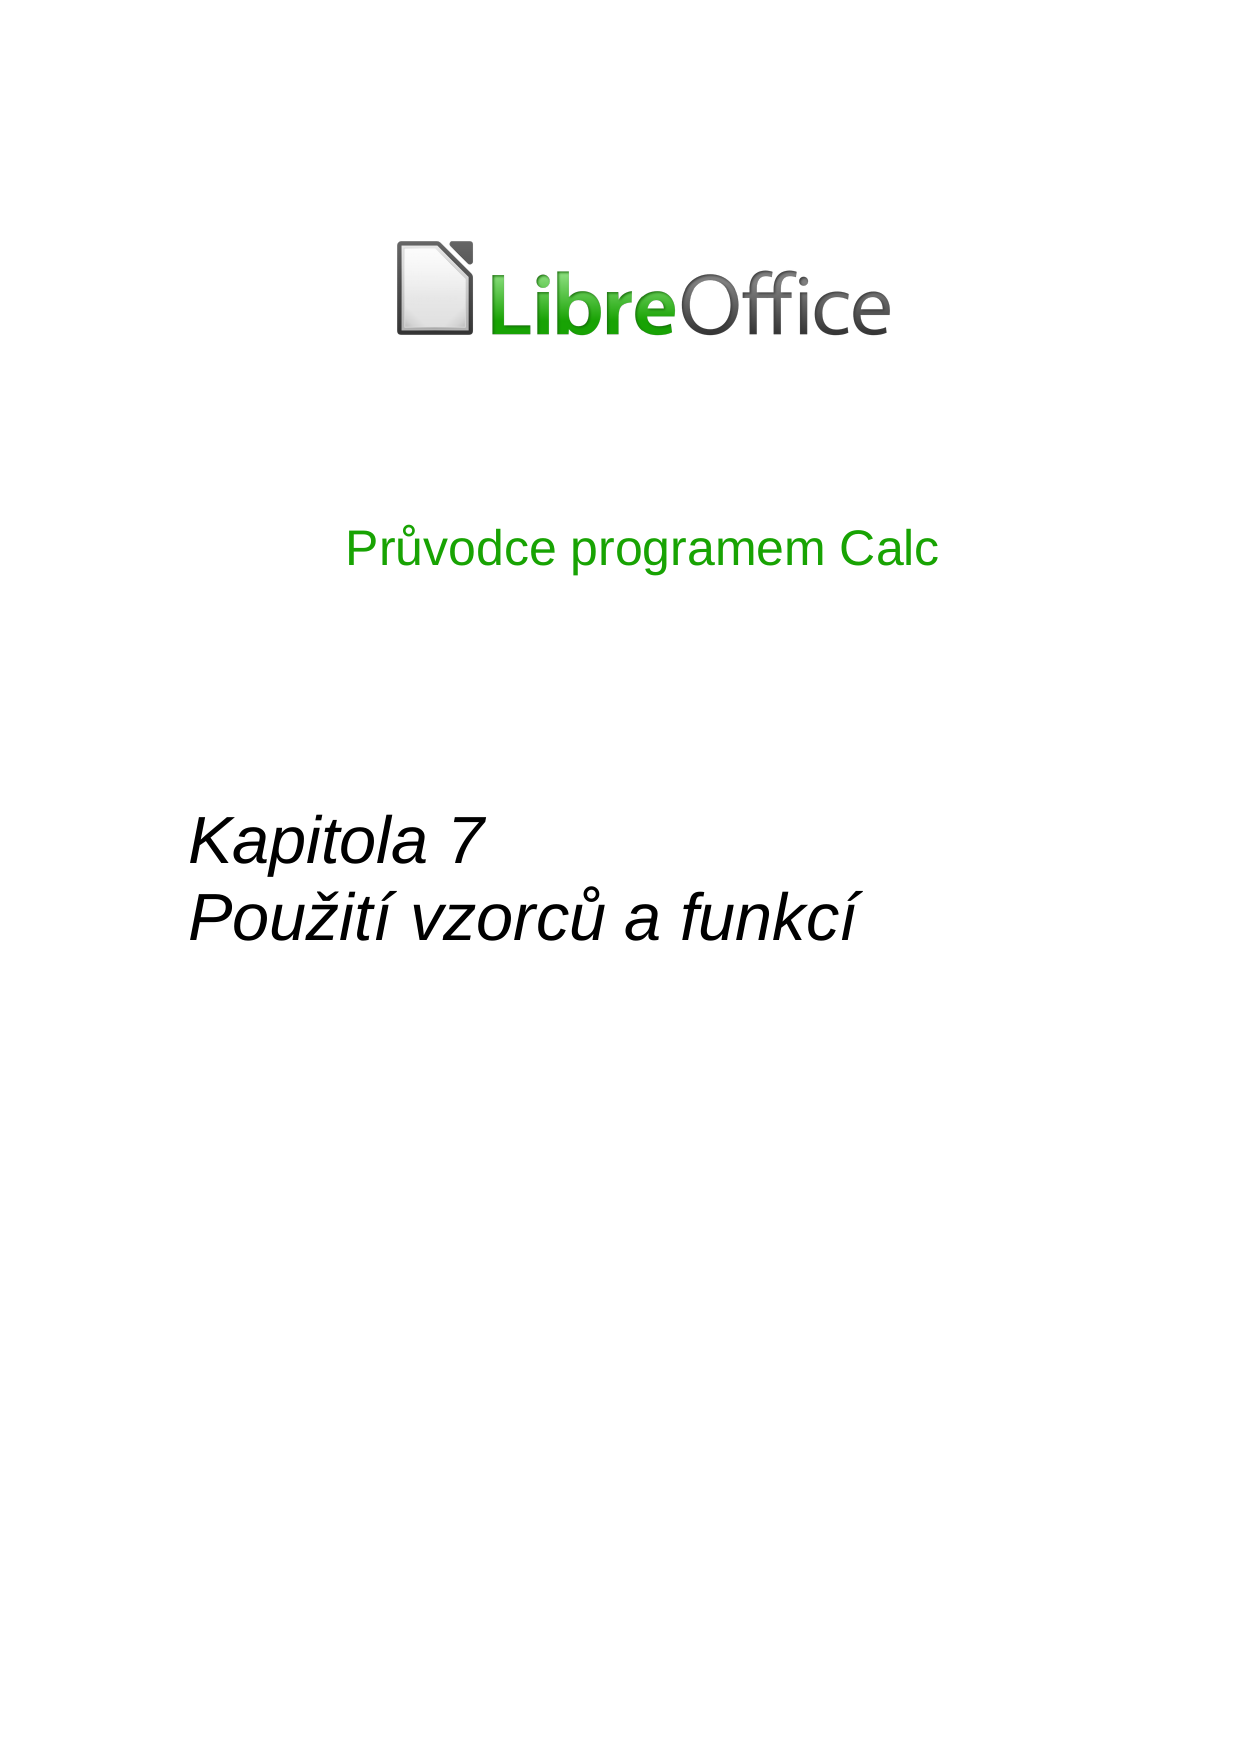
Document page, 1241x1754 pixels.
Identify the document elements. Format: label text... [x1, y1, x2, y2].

picture [392, 236, 893, 342]
title Kapitola 7 Použití vzorců a funkcí [188, 801, 1098, 954]
text Průvodce programem Calc [188, 518, 1098, 576]
